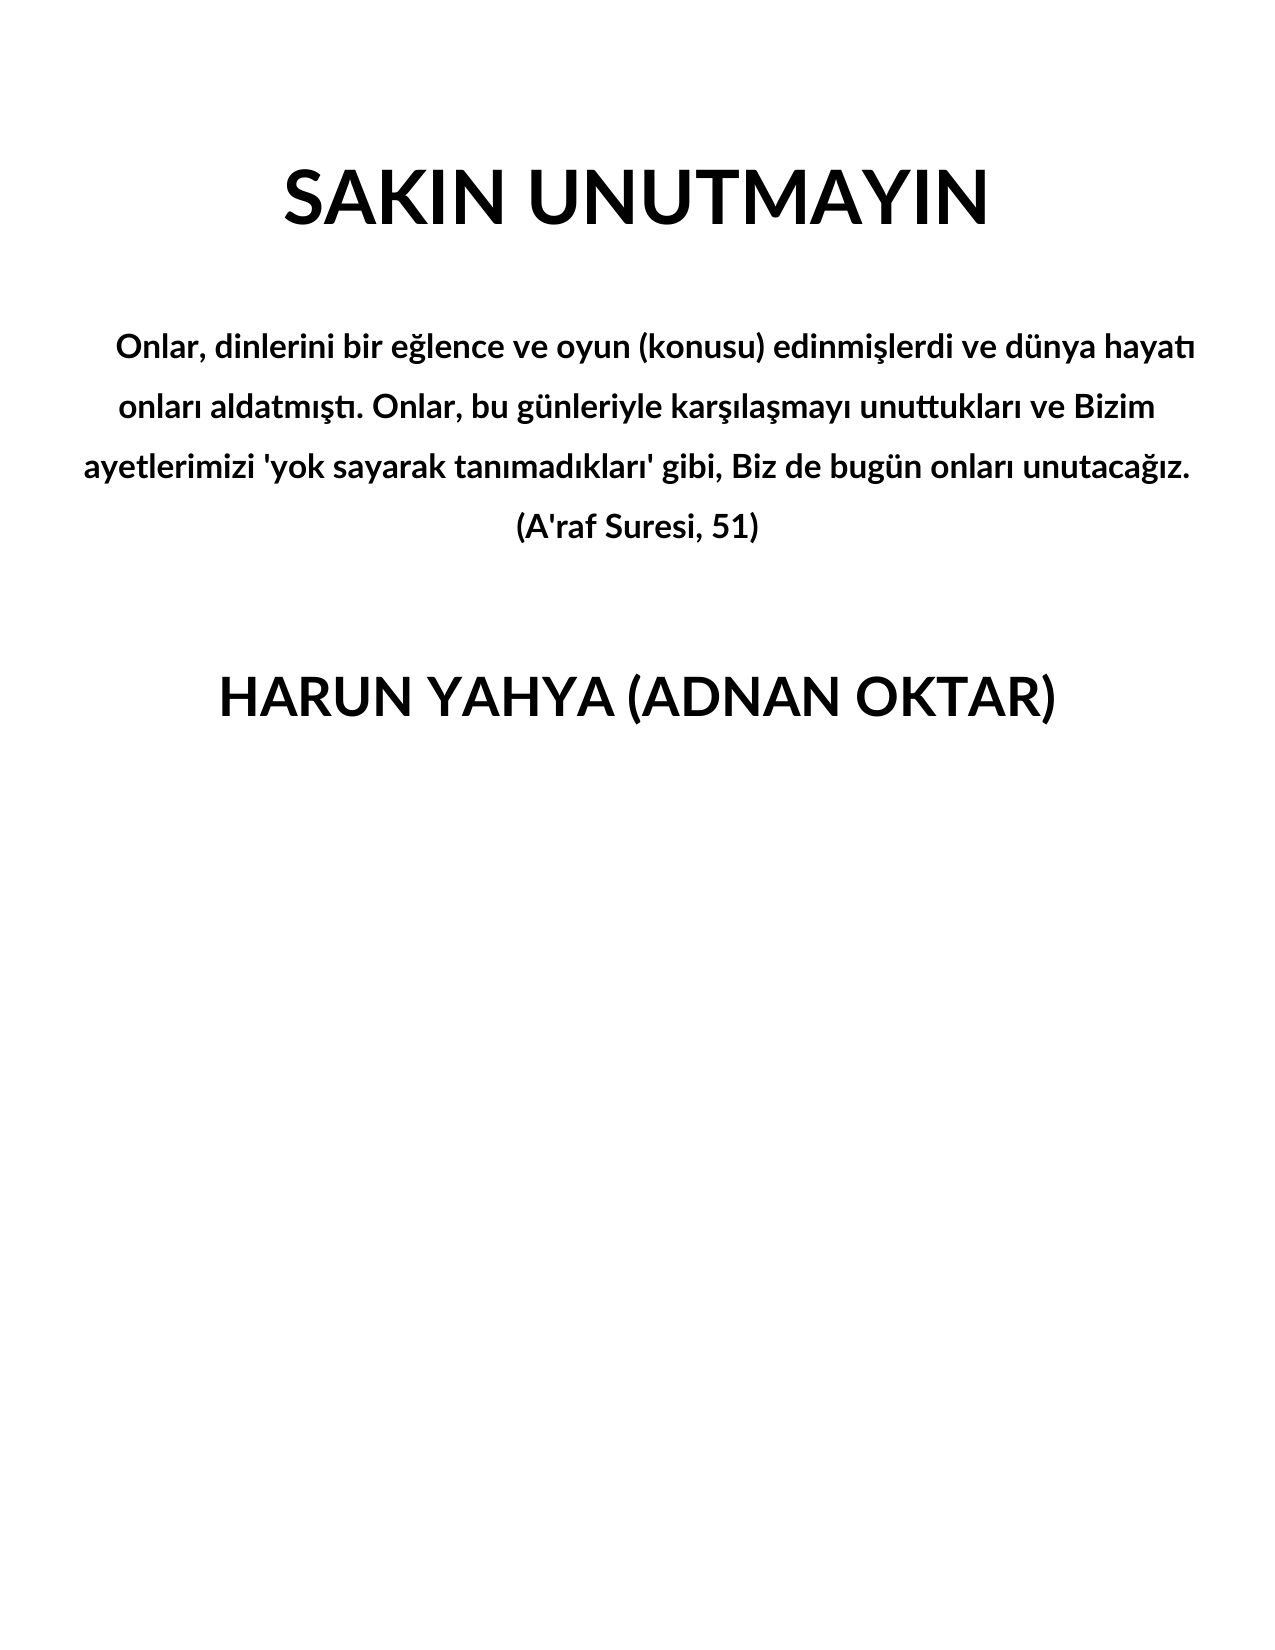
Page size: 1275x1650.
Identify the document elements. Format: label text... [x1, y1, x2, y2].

text Onlar, dinlerini bir eğlence ve oyun (konusu) edinmişlerdi ve dünya hayatı onları aldatmıştı. Onlar, bu günleriyle karşılaşmayı unuttukları ve Bizim ayetlerimizi 'yok sayarak tanımadıkları' gibi, Biz de bugün onları unutacağız. (A'raf Suresi, 51) [75, 325, 1200, 545]
text HARUN YAHYA (ADNAN OKTAR) [75, 663, 1200, 728]
subtitle SAKIN UNUTMAYIN [75, 150, 1200, 240]
